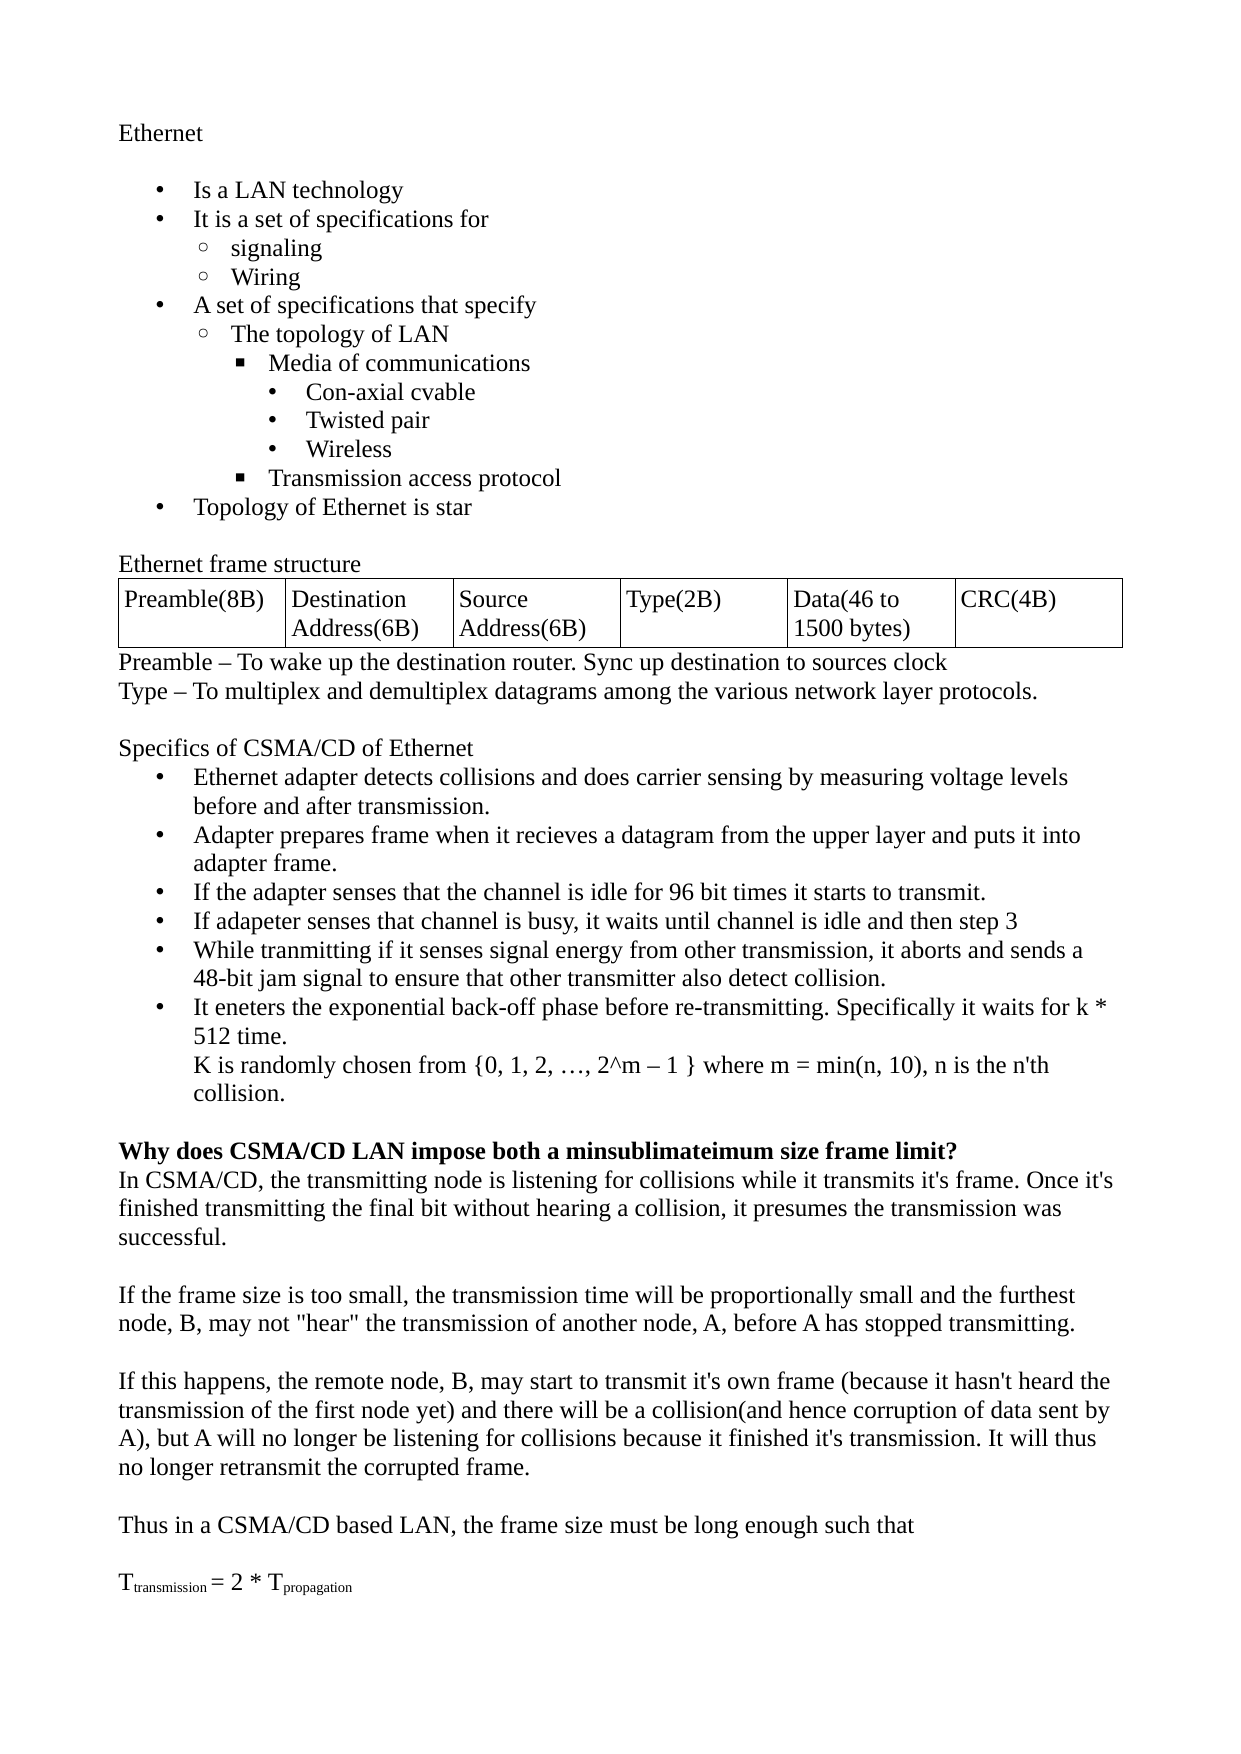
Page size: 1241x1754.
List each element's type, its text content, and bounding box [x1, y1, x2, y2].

list Topology of Ethernet is star [156, 492, 1122, 521]
table_header Type(2B) [621, 579, 787, 647]
list Transmission access protocol [231, 463, 1122, 492]
table_header CRC(4B) [956, 579, 1122, 647]
text Ethernet [118, 118, 1122, 147]
list K is randomly chosen from {0, 1, 2, …, 2^m – 1 } where m = min(n, 10), n is the n'th collision. [156, 1050, 1122, 1107]
table_header Source Address(6B) [454, 579, 620, 647]
text In CSMA/CD, the transmitting node is listening for collisions while it transmits it's frame. Once it's finished transmitting the final bit without hearing a collision, it presumes the transmission was successful. [118, 1165, 1122, 1251]
list While tranmitting if it senses signal energy from other transmission, it aborts and sends a 48-bit jam signal to ensure that other transmitter also detect collision. [156, 935, 1122, 992]
text Type – To multiplex and demultiplex datagrams among the various network layer protocols. [118, 676, 1122, 705]
list Con-axial cvable [268, 377, 1122, 406]
list A set of specifications that specify [156, 291, 1122, 319]
text Thus in a CSMA/CD based LAN, the frame size must be long enough such that [118, 1510, 1122, 1538]
text If the frame size is too small, the transmission time will be proportionally small and the furthest node, B, may not "hear" the transmission of another node, A, before A has stopped transmitting. [118, 1280, 1122, 1337]
text Specifics of CSMA/CD of Ethernet [118, 733, 1122, 762]
list Media of communications [231, 348, 1122, 377]
text Why does CSMA/CD LAN impose both a minsublimateimum size frame limit? [118, 1136, 1122, 1165]
list signaling [193, 233, 1122, 262]
text Preamble – To wake up the destination router. Sync up destination to sources clock [118, 648, 1122, 676]
table_header Destination Address(6B) [286, 579, 453, 647]
table_header Data(46 to 1500 bytes) [788, 579, 955, 647]
list Twisted pair [268, 406, 1122, 434]
list Is a LAN technology [156, 176, 1122, 204]
list The topology of LAN [193, 319, 1122, 348]
text If this happens, the remote node, B, may start to transmit it's own frame (because it hasn't heard the transmission of the first node yet) and there will be a collision(and hence corruption of data sent by A), but A will no longer be listening for collisions because it finished it's transmission. It will thus no longer retransmit the corrupted frame. [118, 1366, 1122, 1481]
list If the adapter senses that the channel is idle for 96 bit times it starts to transmit. [156, 877, 1122, 906]
list Wireless [268, 434, 1122, 463]
text Ethernet frame structure [118, 549, 1122, 578]
table_header Preamble(8B) [119, 579, 285, 647]
list It eneters the exponential back-off phase before re-transmitting. Specifically it waits for k * 512 time. [156, 992, 1122, 1050]
list Wiring [193, 262, 1122, 291]
list It is a set of specifications for [156, 204, 1122, 233]
list Adapter prepares frame when it recieves a datagram from the upper layer and puts it into adapter frame. [156, 820, 1122, 877]
list If adapeter senses that channel is busy, it waits until channel is idle and then step 3 [156, 906, 1122, 935]
list Ethernet adapter detects collisions and does carrier sensing by measuring voltage levels before and after transmission. [156, 762, 1122, 820]
text Ttransmission = 2 * Tpropagation [118, 1567, 1122, 1596]
